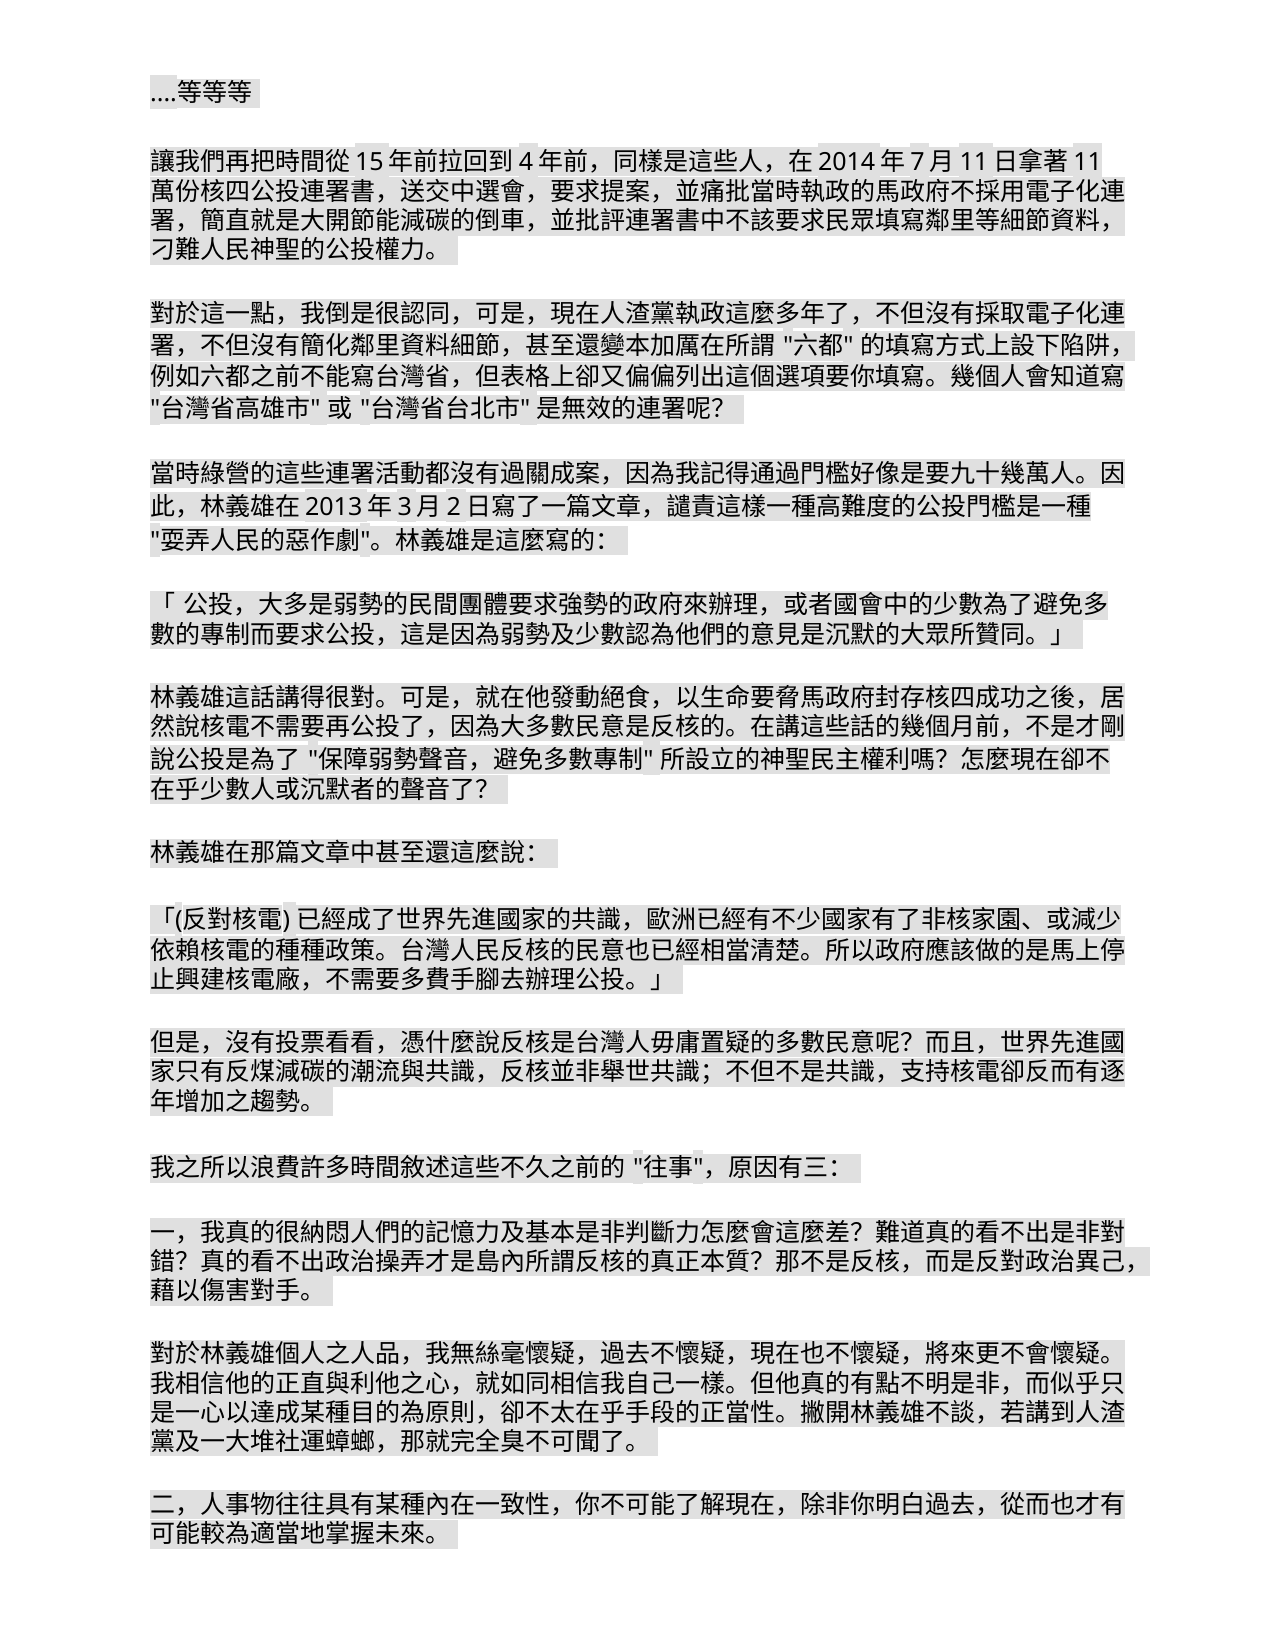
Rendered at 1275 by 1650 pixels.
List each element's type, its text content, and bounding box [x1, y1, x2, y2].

text 支持以核養綠公投 (五) 陳真 2018. 08. 31. 「解決核四問題，公投是必然的路。決定權應該交還給人民。」這話是誰講的？就是人渣黨的蔡英文講的，時間是2014年4月18日。 在講這話的前一年，也就是 2013年的8月29日，民進黨與林義雄以及數不清的綠營尾巴團體更是發起極其誇大的所謂 "百萬人廢核環島接力行腳" 運動，揚言當時執政的國民黨若不進行核四公投，將發動百萬人 "包圍總統府"，甚至還說這是辛亥革命武昌起義的續曲，是一場 "關於憲政主義的公民革命及戰略大行動"，"實踐直接民權，打造公民社會" (陳真按：他媽的這些人真是很會作文)。 作家李喬向群眾致詞時還表示："任何反抗的手段都是合理的，包括使用暴力"。柯文哲當時也是行動代表人之一，他也大聲疾呼說："反核跟藍綠無關，跟選舉無關，是台灣人到底還能不能活下去的問題。" 參與的人還有誰呢？列舉如下： <環保界> 陳玉峰/山林書院負責人 林俊義/前環保署長 高成炎/台大資訊系教授 方 儉/綠色消費者基金會董事長 廖本全/地球公民基金會董事長 李根政/地球公民基金會執行長 施信民/台大化工系教授 吳文樟/鹽寮反核自救會會長 郭慶霖/北海岸反核行動聯盟執行長 劉曜華/逢甲大學都市計劃與空間資訊學系副教授 楊國禎/台灣生態學會理事長 黃煥彰/台南市社區大學理事長 李卓翰/爸爸非核陣線召集人 蔡智豪/台灣生態學會秘書長 洪申翰/綠色公民行動聯盟副秘書長 潘翰聲/護樹志工 張育憬/綠黨中執委 史英/人本教育文化基金會董事長、終結核四催票大聯盟 吳靜慧/終結核四催票大聯盟執行長 希婻．瑪飛洑/蘭嶼部落文化基金會秘書長 高清南/1003事件當事人* 文魯彬/台灣蠻野心足生態協會創會理事長 王鐘銘/北海岸反核行動聯盟 陳椒華/電磁波公害防治協會 吳麗慧/台灣水資源保育聯盟 <社會各界> 李喬/作家 王小棣/導演 小 野/作家 張曉風/作家 李幸長/無殼蝸牛運動發起人 楊憲宏/台灣關懷中國人權協會理事長 馮賢賢/公民媒體文化協會秘書長 黃銘崇/中研院歷史語言研究所副研究員 陳月霞/攝影師、作家 郭麗霞/宗教界 吳學文/宗教界 柯文哲/醫師 田秋菫/立法委員 姚文智/立法委員 王麗萍/雲林虎尾厝書店 李順涼/教育界老將(前台中追分國小校長) 林怡岑/大溪草店尾工作室 吳子鈺/ 雨林咖啡 黃文龍/醫師 柯一正/導演 鄭文堂/導演 柯淑卿/導演 顏蘭權/無米樂導演 劉黎兒/作家 吳 晟/作家 宋澤萊/作家 楊 索/作家 林文義/作家 許長仁/作家 張輝誠/作家 郝明義/大塊出版社社長 曾郁雯/作家、珠寶設計師 楊儒門/農民 馮小菲/上下游發起人 陳板/社區文化工作者 曾年有/社區文化工作者 陳錦煌/新港小鎮醫師 楊斯棓/醫師 游熙明/ 劉進興/臺灣科技大學化學工程系教授 謝志誠/台大教授 許雅惠/台灣大學歷史系助理教授 鄭道聰/赤崁文史工作室 蔣耀賢/台灣金甘蔗影展協進會理事長 商毓芳/雲林科技大學助理教授 陳來興/藝術家 陳潔皓/藝術家 逗小花/藝術家 廖志桓/建築師 洪啟嵩/國際禪學大師 黃紫婕/台灣不丹經濟文化交流協會理事長 龔詠涵/芳療師 江嘉萍/綠元氣促進會總幹事 陳世憲/書法家 許信良/社會改革者 施明德/社會改革者 張燦鍙/社會改革者 施蜜娜/社會改革者 許龍俊/社會改革者 陳婉真/社會改革者 姚立明/文化大學教授 劉坤鱧/社會改革者 黃智賢/媒體人 <青年學生> 陳為廷/清華大學人社系 魏揚/清華大學社會所研究生 劉子鳳/陽明大學心智哲學研究所研究生 賈伯楷/淡海青年陣線 林飛帆/台大前研究生協會主席 洗義哲/青年離島陣線共同發起人 <各地代表> 余國信/嘉義洪雅書房房主 劉世偉/三重社區大學校長 呂東杰/我是大溪人粉絲頁團長(嵐水) 王浩宇/我是中壢人粉絲頁團長 潘忠政/桃園在地聯盟 阿寶/農民、作家 黃聲遠/建築師 廖鴻基/作家 劉炯錫/臺東大學教授 饒愛琴/台東藝術家 林正杰/社會改革者 鄭文騰/藍色東港溪理事長 林良貞/屏東縣萬年溪保育協會理事長 藍美雅/高雄市行腳共同發起人、大學教授 柯坤佑/高雄旗美行腳共同發起人 陳盛頌/高雄橋仔頭藝術村村長 李俊賢/前高雄美術館館長 許玲齡/高雄文化愛河協會會長 李俊陽/新台灣壁畫隊發起人 唐大可/台南市行腳共同發起人 曾旭正/教授* 張新丕/米倉藝術家社區協會前理事長 唐麗芳/雲林故事館計畫主持人 廖嘉展/新故鄉文教基金會董事長 李蘊儀/台中月光小站 黃麥可/土溝美術館 鄭和泰/高雄市茄萣區生態文化協會會長 林文欽/茄萣舢筏協會會長 薛雄介/高雄市蟯港文史協會理事長 潘兆鴻/高雄市大崗山人文協會理事長 林朝鵬/高雄市援剿人文協會理事長 張哲男/高雄市彌羅港文史協會創會理事長 蔡昌杰/高雄市蚵仔寮文化協會前總幹 蘇福龍/大湖社區發展協會執行長 李煌/大湖老唱片主題咖啡館館主 王明發/大湖玉湖窯窯主 陳素雲/雲起時藝術空間業主 鄭秀珍/農春鎮生態教育農園業主 楊正雄/阿蓮區中路社區發展協會理事長 劉亞平/高雄市教育產業工會理事長 薛熒源/錦飛鳳傀儡戲劇團長 李懷錦/六龜區重建關懷協會 李婉玲/六龜區寶來重建協會執行長 打亥/那瑪夏南沙魯部落重建會總幹事 陳光照/桃源區寶山社區發展協會理事 陳聰賢/內門羅漢門文史尋根工作室負責人 呂勝男/鳳山城文化志工協會理事長 曾文吉/鳳山地方文化館館長 ....等等等。 以上是 2013年的事。其實早在距今十五年前，也就是 2003年，民進黨及所謂環保團體就結盟組成「公投廢核四運動聯盟」。國民黨給予正面回應，準備提案進行核四公投。但是，當時執政的民進黨居然改口說國民黨同意核四公投乃是 "權謀詐欺"，要大家別上當，指控說當時的公投法太難過關，要求先修改公投法再來投票。可是很奇怪，民進黨當時是執政黨，要修改公投法應該是他的責任與權力才對。 當時擔任所謂總統府秘書長的民進黨軍師邱義仁，更批評國民黨誤解了林義雄對於核四公投的堅持，他說，林義雄在意的是什麼時候才能舉辦核四公投，「不要把人民的權利先剝奪掉了，然後再來說我可以幫你。」這真是很奇怪的說法，一方面強迫你非同意不可，當對方同意了，卻又改口說你這是玩心機，我才不要你同意。 至於林義雄當時則是公開這麼說的： 「今天，公投法搞成這樣亂糟糟，就是因為立法院那些人根本不知道什麼叫做民主。核電廠爆炸，我想我們台灣的官員不知道會不會（落跑）？還不知道，我們先不要講，最好是那時候我們大家、人民要強勢一點，到總統府、行政院、立法院把它統統包圍起來，要死大家一起死，你們不可以逃跑。」 當時的「公投廢核四運動聯盟」有哪些成員呢？幾乎全是綠油油。請看底下。但是，這些團體現在怎麼不公投了呢？ 511台灣正名運動聯盟 七星生態保育基金會 人本文教基金會台南分會 人本教育基金會 中華民國教育改革協會 中華民國濕地保護聯盟 天主教聖功修女會 主婦聯盟台中工作室 主婦聯盟環境保護基金會 台中市社區婦女成長協會 台北市自閉症家長協會 台東反核廢行動聯盟 台東師範學院教師會 台東縣南島社區大學發展協會 台南市紅樹林保護協會 台南市野鳥學會 台南區基督教大專青年服務中心 台灣二十一世紀議程協會 台灣人權促進會 台灣中社 台灣主婦聯盟生活消費合作社 台灣永續聯盟 台灣生態協會 台灣生態研究中心 台灣東社 台灣南社 台灣國家山岳協會 台灣基督長老教會安順教會 台灣教師聯盟 台灣教授協會 台灣獨立建國聯盟 台灣環境保護聯盟 台灣環境保護聯盟北海岸分會 台灣環境保護聯盟宜蘭分會 台灣環境保護聯盟花蓮分會 台灣環境保護聯盟高雄分會 台灣環境保護聯盟雲林分會 台灣環境保護聯盟彰化分會 台灣藍色東港溪保育協會 平安社教研究院 永續台灣文教基金會 百能企業股份有限公司 尚機股份有限公司 東排灣族反核廢自救會 林義雄 社團法人台灣北社 社團法人看守台灣協會 屏東縣議員黃曉玲服務處 洪雅書房 美濃愛鄉協進會 核四公投促進會 桃園環保協會 海洋台灣文教基金會 草山生態文史聯盟 財團法人伊甸社會福利基金會 財團法人單親兒童文教基金會 財團法人新故鄉文教基金會 財團法人彰化縣私立基督教喜樂保育院 財團法人廣青文教基金會 財團法人雙溪啟智文教基金會 高雄市柴山會 高雄市教師會生態教育中心 高雄市綠色協會 高雄醫界聯盟 婦女新知基金會 淡水史田野工作室 終止童妓協會 揚雪法律事務所 新竹市公害防治協會 嘉義縣教師會 綠色主張工作室 慧海文教基金會 數位台灣家族 澎湖縣生態保育聯盟 澎湖縣沙灘保育協會 澎湖縣野鳥協會 澎湖縣環境保護協會 靜宜大學生態學系 靜宜大學副校長室 環保生活協進會中部辦公室 關懷生命協會 ....等等等 讓我們再把時間從15年前拉回到4年前，同樣是這些人，在2014年7月11日拿著11萬份核四公投連署書，送交中選會，要求提案，並痛批當時執政的馬政府不採用電子化連署，簡直就是大開節能減碳的倒車，並批評連署書中不該要求民眾填寫鄰里等細節資料，刁難人民神聖的公投權力。 對於這一點，我倒是很認同，可是，現在人渣黨執政這麼多年了，不但沒有採取電子化連署，不但沒有簡化鄰里資料細節，甚至還變本加厲在所謂 "六都" 的填寫方式上設下陷阱，例如六都之前不能寫台灣省，但表格上卻又偏偏列出這個選項要你填寫。幾個人會知道寫 "台灣省高雄市" 或 "台灣省台北市" 是無效的連署呢？ 當時綠營的這些連署活動都沒有過關成案，因為我記得通過門檻好像是要九十幾萬人。因此，林義雄在2013年3月2日寫了一篇文章，譴責這樣一種高難度的公投門檻是一種 "耍弄人民的惡作劇"。林義雄是這麼寫的： 「 公投，大多是弱勢的民間團體要求強勢的政府來辦理，或者國會中的少數為了避免多數的專制而要求公投，這是因為弱勢及少數認為他們的意見是沉默的大眾所贊同。」 林義雄這話講得很對。可是，就在他發動絕食，以生命要脅馬政府封存核四成功之後，居然說核電不需要再公投了，因為大多數民意是反核的。在講這些話的幾個月前，不是才剛說公投是為了 "保障弱勢聲音，避免多數專制" 所設立的神聖民主權利嗎？怎麼現在卻不在乎少數人或沉默者的聲音了？ 林義雄在那篇文章中甚至還這麼說： 「(反對核電) 已經成了世界先進國家的共識，歐洲已經有不少國家有了非核家園、或減少依賴核電的種種政策。台灣人民反核的民意也已經相當清楚。所以政府應該做的是馬上停止興建核電廠，不需要多費手腳去辦理公投。」 但是，沒有投票看看，憑什麼說反核是台灣人毋庸置疑的多數民意呢？而且，世界先進國家只有反煤減碳的潮流與共識，反核並非舉世共識；不但不是共識，支持核電卻反而有逐年增加之趨勢。 我之所以浪費許多時間敘述這些不久之前的 "往事"，原因有三： 一，我真的很納悶人們的記憶力及基本是非判斷力怎麼會這麼差？難道真的看不出是非對錯？真的看不出政治操弄才是島內所謂反核的真正本質？那不是反核，而是反對政治異己，藉以傷害對手。 對於林義雄個人之人品，我無絲毫懷疑，過去不懷疑，現在也不懷疑，將來更不會懷疑。我相信他的正直與利他之心，就如同相信我自己一樣。但他真的有點不明是非，而似乎只是一心以達成某種目的為原則，卻不太在乎手段的正當性。撇開林義雄不談，若講到人渣黨及一大堆社運蟑螂，那就完全臭不可聞了。 二，人事物往往具有某種內在一致性，你不可能了解現在，除非你明白過去，從而也才有可能較為適當地掌握未來。 三，任何事情都一樣，理念是蒼白的，唯有實踐才是真實的。所謂實踐，當然沒有必然形式，總歸是每個人理當知道自己在幹什麼，可別自欺欺人。 [150, 75, 1125, 1549]
